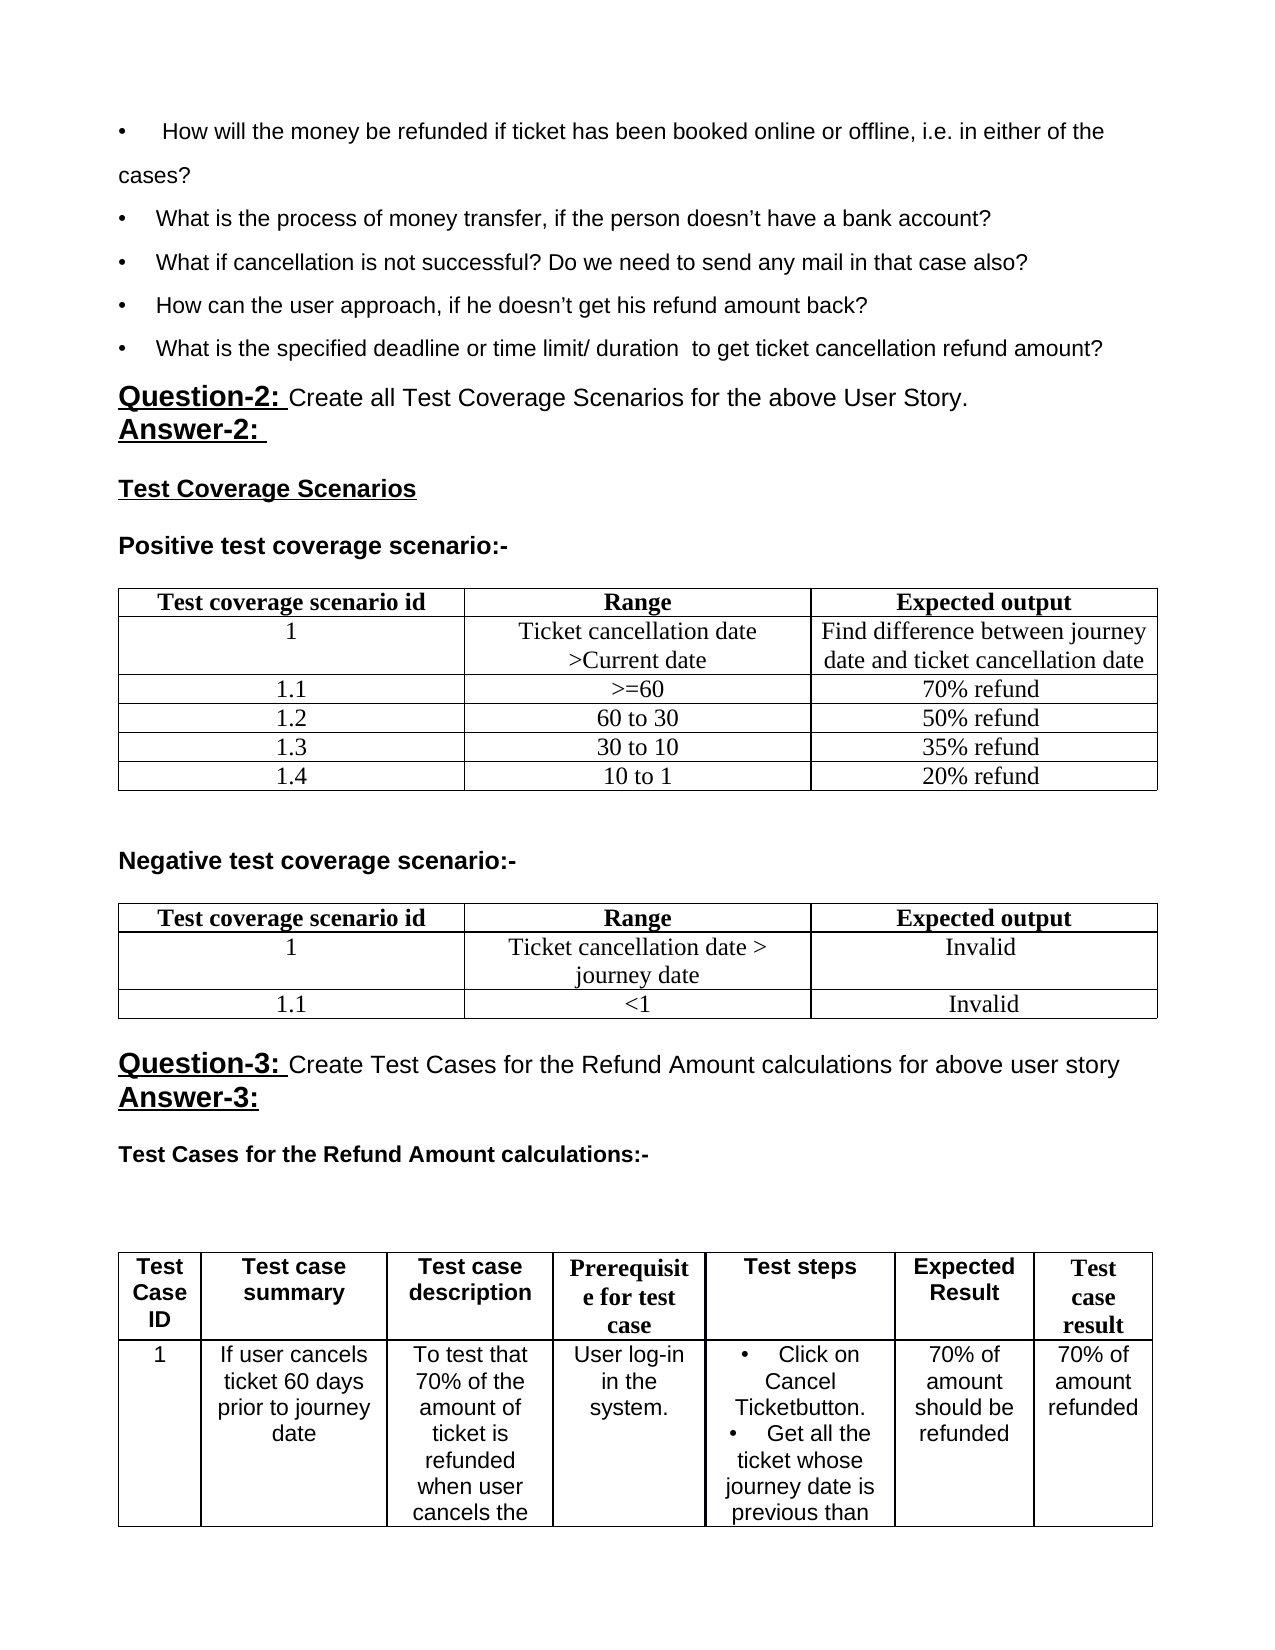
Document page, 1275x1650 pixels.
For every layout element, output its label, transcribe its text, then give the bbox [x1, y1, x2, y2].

table_cell 1.3 [119, 733, 464, 761]
table_cell >=60 [465, 675, 810, 703]
table_cell 70% of amount should be refunded [896, 1341, 1033, 1526]
list How can the user approach, if he doesn’t get his refund amount back? [81, 292, 1157, 318]
table_header Expected Result [896, 1253, 1033, 1339]
table_cell 70% refund [812, 675, 1157, 703]
table_cell Ticket cancellation date > journey date [465, 933, 810, 989]
table_cell 70% of amount refunded [1035, 1341, 1152, 1526]
table_header Test case description [388, 1253, 552, 1339]
text Question-3: Create Test Cases for the Refund Amount calculations for above user story [118, 1046, 1157, 1080]
table_header Test Case ID [119, 1253, 200, 1339]
table_cell Ticket cancellation date >Current date [465, 617, 810, 674]
text Answer-3: [118, 1080, 1157, 1113]
table_cell 1 [119, 1341, 200, 1526]
table_cell 1.1 [119, 675, 464, 703]
table_header Expected output [812, 904, 1157, 931]
list What is the specified deadline or time limit/ duration to get ticket cancellation refund amount? [81, 335, 1157, 362]
list What if cancellation is not successful? Do we need to send any mail in that case also? [81, 248, 1157, 275]
list What is the process of money transfer, if the person doesn’t have a bank account? [81, 205, 1157, 231]
table_cell 60 to 30 [465, 704, 810, 732]
table_cell 1 [119, 617, 464, 674]
text Test Cases for the Refund Amount calculations:- [118, 1141, 1157, 1168]
table_header Prerequisite for test case [554, 1253, 704, 1339]
table_cell 10 to 1 [465, 762, 810, 790]
table_cell 1.1 [119, 990, 464, 1018]
table_cell User log-in in the system. [554, 1341, 704, 1526]
table_cell 30 to 10 [465, 733, 810, 761]
table_cell 1.2 [119, 704, 464, 732]
table_cell To test that 70% of the amount of ticket is refunded when user cancels the [388, 1341, 552, 1526]
table_cell 1.4 [119, 762, 464, 790]
text Test Coverage Scenarios [118, 474, 1157, 503]
table_header Test case summary [202, 1253, 386, 1339]
table_header Test coverage scenario id [119, 904, 464, 931]
table_cell Invalid [812, 990, 1157, 1018]
table_cell 50% refund [812, 704, 1157, 732]
table_header Range [465, 904, 810, 931]
table_cell 35% refund [812, 733, 1157, 761]
table_cell Find difference between journey date and ticket cancellation date [812, 617, 1157, 674]
list How will the money be refunded if ticket has been booked online or offline, i.e. in either of the cases? [81, 118, 1157, 188]
table_cell Click on Cancel Ticketbutton. Get all the ticket whose journey date is previous than [707, 1341, 894, 1526]
table_cell If user cancels ticket 60 days prior to journey date [202, 1341, 386, 1526]
text Question-2: Create all Test Coverage Scenarios for the above User Story. [118, 379, 1157, 412]
table_cell 20% refund [812, 762, 1157, 790]
text Negative test coverage scenario:- [118, 846, 1157, 875]
table_header Test coverage scenario id [119, 589, 464, 616]
table_header Range [465, 589, 810, 616]
text Answer-2: [118, 412, 1157, 446]
table_cell 1 [119, 933, 464, 989]
table_header Test steps [707, 1253, 894, 1339]
table_cell <1 [465, 990, 810, 1018]
table_cell Invalid [812, 933, 1157, 989]
text Positive test coverage scenario:- [118, 531, 1157, 559]
table_header Test case result [1035, 1253, 1152, 1339]
table_header Expected output [812, 589, 1157, 616]
